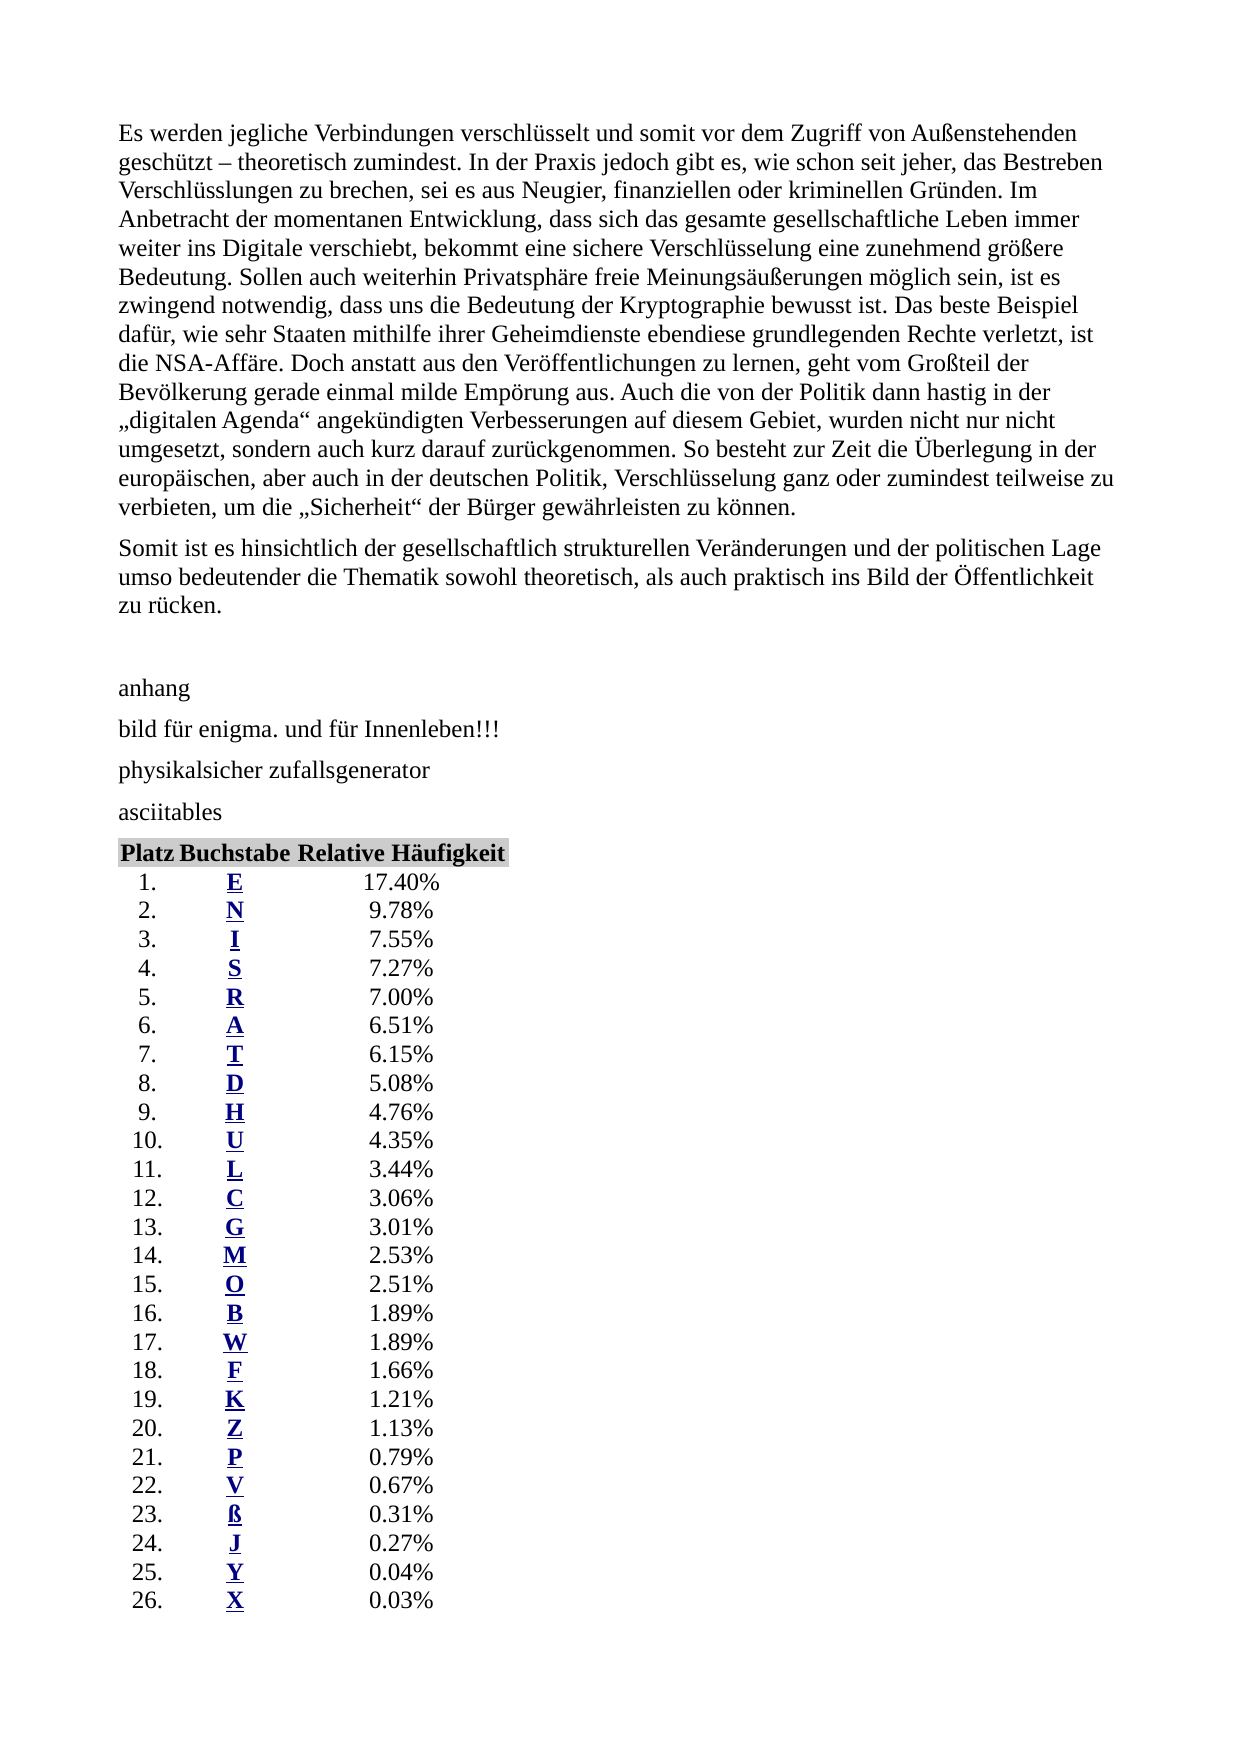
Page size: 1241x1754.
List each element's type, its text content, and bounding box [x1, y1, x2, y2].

table_cell 7,27% [293, 953, 509, 982]
table_cell 21. [118, 1442, 176, 1471]
table_cell 13. [118, 1212, 176, 1241]
table_cell N [176, 896, 293, 924]
text physikalsicher zufallsgenerator [118, 756, 1122, 784]
table_cell 1,66% [293, 1356, 509, 1384]
table_cell E [176, 867, 293, 896]
table_cell 7,00% [293, 982, 509, 1011]
table_header Buchstabe [176, 838, 293, 867]
table_cell 2,53% [293, 1241, 509, 1269]
table_cell 7,55% [293, 924, 509, 953]
table_cell 4,76% [293, 1097, 509, 1126]
table_cell 2. [118, 896, 176, 924]
table_cell 3,44% [293, 1154, 509, 1183]
table_cell 8. [118, 1068, 176, 1097]
table_cell 17,40% [293, 867, 509, 896]
table_cell ß [176, 1499, 293, 1528]
table_cell 3,06% [293, 1183, 509, 1212]
table_cell 2,51% [293, 1269, 509, 1298]
table_cell V [176, 1471, 293, 1499]
table_cell 7. [118, 1039, 176, 1068]
table_cell 5,08% [293, 1068, 509, 1097]
table_cell 15. [118, 1269, 176, 1298]
table_cell 17. [118, 1327, 176, 1356]
table_cell 26. [118, 1586, 176, 1614]
table_cell 0,31% [293, 1499, 509, 1528]
text Somit ist es hinsichtlich der gesellschaftlich strukturellen Veränderungen und der politischen Lage umso bedeutender die Thematik sowohl theoretisch, als auch praktisch ins Bild der Öffentlichkeit zu rücken. [118, 533, 1122, 619]
table_cell X [176, 1586, 293, 1614]
text Es werden jegliche Verbindungen verschlüsselt und somit vor dem Zugriff von Außenstehenden geschützt – theoretisch zumindest. In der Praxis jedoch gibt es, wie schon seit jeher, das Bestreben Verschlüsslungen zu brechen, sei es aus Neugier, finanziellen oder kriminellen Gründen. Im Anbetracht der momentanen Entwicklung, dass sich das gesamte gesellschaftliche Leben immer weiter ins Digitale verschiebt, bekommt eine sichere Verschlüsselung eine zunehmend größere Bedeutung. Sollen auch weiterhin Privatsphäre freie Meinungsäußerungen möglich sein, ist es zwingend notwendig, dass uns die Bedeutung der Kryptographie bewusst ist. Das beste Beispiel dafür, wie sehr Staaten mithilfe ihrer Geheimdienste ebendiese grundlegenden Rechte verletzt, ist die NSA-Affäre. Doch anstatt aus den Veröffentlichungen zu lernen, geht vom Großteil der Bevölkerung gerade einmal milde Empörung aus. Auch die von der Politik dann hastig in der „digitalen Agenda“ angekündigten Verbesserungen auf diesem Gebiet, wurden nicht nur nicht umgesetzt, sondern auch kurz darauf zurückgenommen. So besteht zur Zeit die Überlegung in der europäischen, aber auch in der deutschen Politik, Verschlüsselung ganz oder zumindest teilweise zu verbieten, um die „Sicherheit“ der Bürger gewährleisten zu können. [118, 118, 1122, 521]
table_cell 1,13% [293, 1413, 509, 1442]
table_cell 1,89% [293, 1298, 509, 1327]
table_cell 3,01% [293, 1212, 509, 1241]
table_cell 1,89% [293, 1327, 509, 1356]
table_cell 4,35% [293, 1126, 509, 1154]
table_cell 1. [118, 867, 176, 896]
table_cell 9. [118, 1097, 176, 1126]
table_cell 0,79% [293, 1442, 509, 1471]
table_cell 3. [118, 924, 176, 953]
table_cell 22. [118, 1471, 176, 1499]
table_cell R [176, 982, 293, 1011]
table_cell 0,67% [293, 1471, 509, 1499]
table_cell F [176, 1356, 293, 1384]
table_cell H [176, 1097, 293, 1126]
table_cell 4. [118, 953, 176, 982]
table_cell 24. [118, 1528, 176, 1557]
table_cell O [176, 1269, 293, 1298]
table_header Relative Häufigkeit [293, 838, 509, 867]
table_cell 5. [118, 982, 176, 1011]
table_cell C [176, 1183, 293, 1212]
table_cell 0,27% [293, 1528, 509, 1557]
table_cell 10. [118, 1126, 176, 1154]
table_cell T [176, 1039, 293, 1068]
table_cell L [176, 1154, 293, 1183]
table_cell M [176, 1241, 293, 1269]
table_cell 0,04% [293, 1557, 509, 1586]
table_cell 0,03% [293, 1586, 509, 1614]
table_cell B [176, 1298, 293, 1327]
table_cell 25. [118, 1557, 176, 1586]
table_cell G [176, 1212, 293, 1241]
table_cell U [176, 1126, 293, 1154]
table_cell J [176, 1528, 293, 1557]
table_cell 16. [118, 1298, 176, 1327]
table_cell P [176, 1442, 293, 1471]
table_cell 6. [118, 1011, 176, 1039]
table_cell 6,15% [293, 1039, 509, 1068]
table_cell 1,21% [293, 1384, 509, 1413]
text anhang [118, 673, 1122, 702]
table_cell A [176, 1011, 293, 1039]
table_cell 9,78% [293, 896, 509, 924]
table_cell S [176, 953, 293, 982]
table_cell 20. [118, 1413, 176, 1442]
table_cell 18. [118, 1356, 176, 1384]
table_cell 19. [118, 1384, 176, 1413]
table_cell Y [176, 1557, 293, 1586]
table_cell 14. [118, 1241, 176, 1269]
table_cell D [176, 1068, 293, 1097]
table_cell 12. [118, 1183, 176, 1212]
table_cell W [176, 1327, 293, 1356]
table_cell 11. [118, 1154, 176, 1183]
table_cell I [176, 924, 293, 953]
table_cell 23. [118, 1499, 176, 1528]
table_cell K [176, 1384, 293, 1413]
text asciitables [118, 797, 1122, 826]
table_header Platz [118, 838, 176, 867]
table_cell 6,51% [293, 1011, 509, 1039]
table_cell Z [176, 1413, 293, 1442]
text bild für enigma. und für Innenleben!!! [118, 714, 1122, 743]
